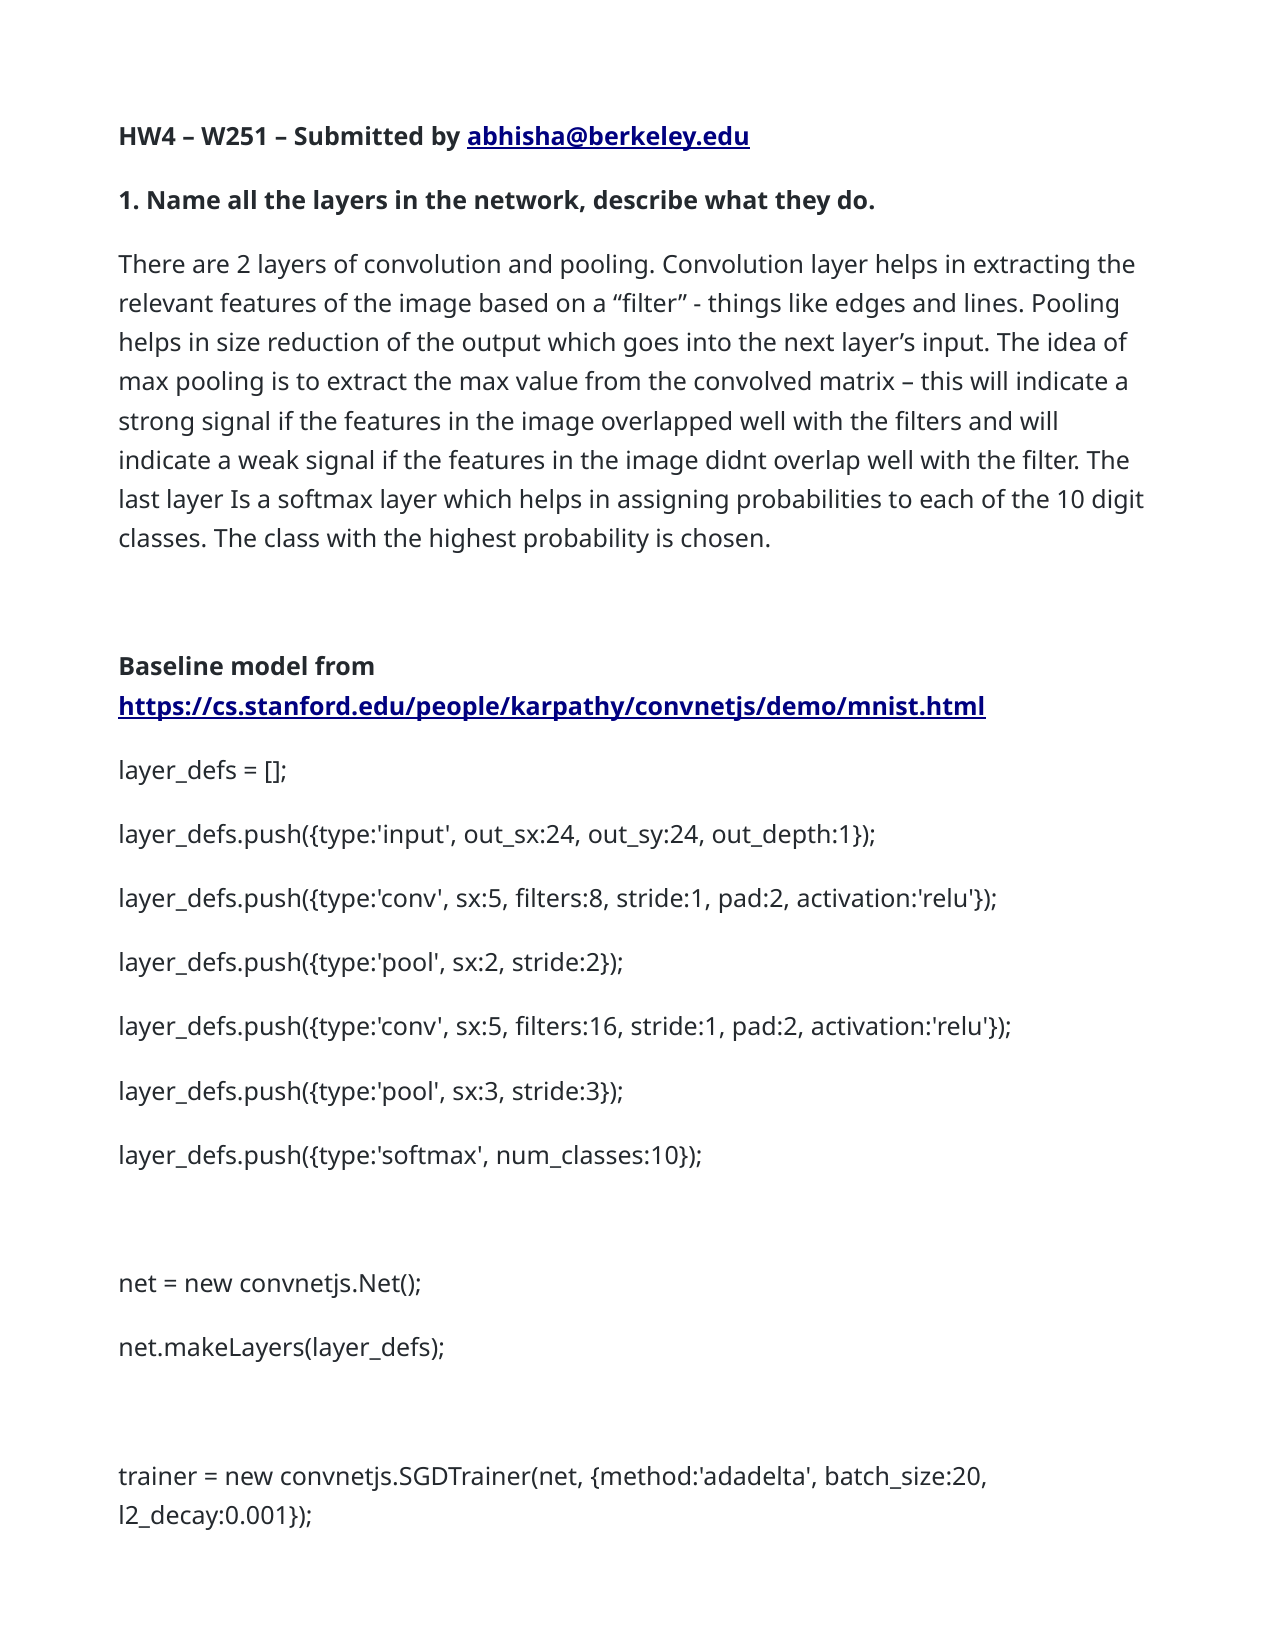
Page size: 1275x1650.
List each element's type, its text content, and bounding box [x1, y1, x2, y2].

text layer_defs.push({type:'input', out_sx:24, out_sy:24, out_depth:1}); [118, 816, 1157, 851]
text layer_defs = []; [118, 752, 1157, 786]
text layer_defs.push({type:'conv', sx:5, filters:8, stride:1, pad:2, activation:'relu'}); [118, 881, 1157, 915]
text trainer = new convnetjs.SGDTrainer(net, {method:'adadelta', batch_size:20, l2_decay:0.001}); [118, 1458, 1157, 1531]
text layer_defs.push({type:'softmax', num_classes:10}); [118, 1137, 1157, 1171]
text net.makeLayers(layer_defs); [118, 1330, 1157, 1364]
text There are 2 layers of convolution and pooling. Convolution layer helps in extracting the relevant features of the image based on a “filter” - things like edges and lines. Pooling helps in size reduction of the output which goes into the next layer’s input. The idea of max pooling is to extract the max value from the convolved matrix – this will indicate a strong signal if the features in the image overlapped well with the filters and will indicate a weak signal if the features in the image didnt overlap well with the filter. The last layer Is a softmax layer which helps in assigning probabilities to each of the 10 digit classes. The class with the highest probability is chosen. [118, 246, 1157, 555]
text layer_defs.push({type:'conv', sx:5, filters:16, stride:1, pad:2, activation:'relu'}); [118, 1009, 1157, 1043]
text Baseline model from https://cs.stanford.edu/people/karpathy/convnetjs/demo/mnist.html [118, 649, 1157, 722]
text layer_defs.push({type:'pool', sx:2, stride:2}); [118, 945, 1157, 979]
text net = new convnetjs.Net(); [118, 1266, 1157, 1300]
text 1. Name all the layers in the network, describe what they do. [118, 182, 1157, 216]
text HW4 – W251 – Submitted by abhisha@berkeley.edu [118, 118, 1157, 152]
text layer_defs.push({type:'pool', sx:3, stride:3}); [118, 1073, 1157, 1107]
